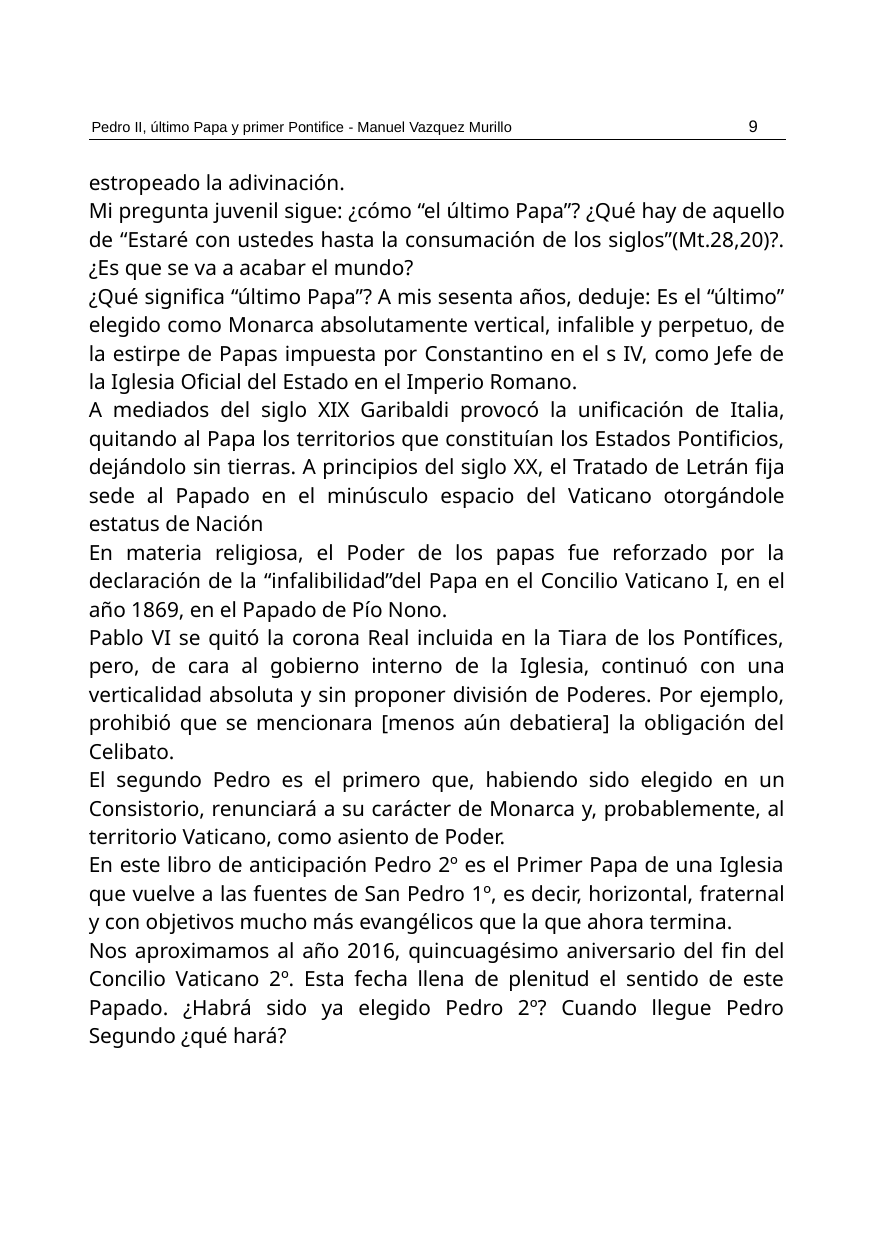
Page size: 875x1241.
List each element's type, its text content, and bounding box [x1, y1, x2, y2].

text A mediados del siglo XIX Garibaldi provocó la unificación de Italia, quitando al Papa los territorios que constituían los Estados Pontificios, dejándolo sin tierras. A principios del siglo XX, el Tratado de Letrán fija sede al Papado en el minúsculo espacio del Vaticano otorgándole estatus de Nación [88, 396, 786, 538]
text Mi pregunta juvenil sigue: ¿cómo “el último Papa”? ¿Qué hay de aquello de “Estaré con ustedes hasta la consumación de los siglos”(Mt.28,20)?. ¿Es que se va a acabar el mundo? [88, 197, 786, 282]
text El segundo Pedro es el primero que, habiendo sido elegido en un Consistorio, renunciará a su carácter de Monarca y, probablemente, al territorio Vaticano, como asiento de Poder. [88, 765, 786, 851]
text En este libro de anticipación Pedro 2º es el Primer Papa de una Iglesia que vuelve a las fuentes de San Pedro 1º, es decir, horizontal, fraternal y con objetivos mucho más evangélicos que la que ahora termina. [88, 851, 786, 936]
text En materia religiosa, el Poder de los papas fue reforzado por la declaración de la “infalibilidad”del Papa en el Concilio Vaticano I, en el año 1869, en el Papado de Pío Nono. [88, 538, 786, 623]
text Pablo VI se quitó la corona Real incluida en la Tiara de los Pontífices, pero, de cara al gobierno interno de la Iglesia, continuó con una verticalidad absoluta y sin proponer división de Poderes. Por ejemplo, prohibió que se mencionara [menos aún debatiera] la obligación del Celibato. [88, 623, 786, 765]
text estropeado la adivinación. [88, 168, 786, 197]
text Nos aproximamos al año 2016, quincuagésimo aniversario del fin del Concilio Vaticano 2º. Esta fecha llena de plenitud el sentido de este Papado. ¿Habrá sido ya elegido Pedro 2º? Cuando llegue Pedro Segundo ¿qué hará? [88, 936, 786, 1050]
text ¿Qué significa “último Papa”? A mis sesenta años, deduje: Es el “último” elegido como Monarca absolutamente vertical, infalible y perpetuo, de la estirpe de Papas impuesta por Constantino en el s IV, como Jefe de la Iglesia Oficial del Estado en el Imperio Romano. [88, 282, 786, 396]
